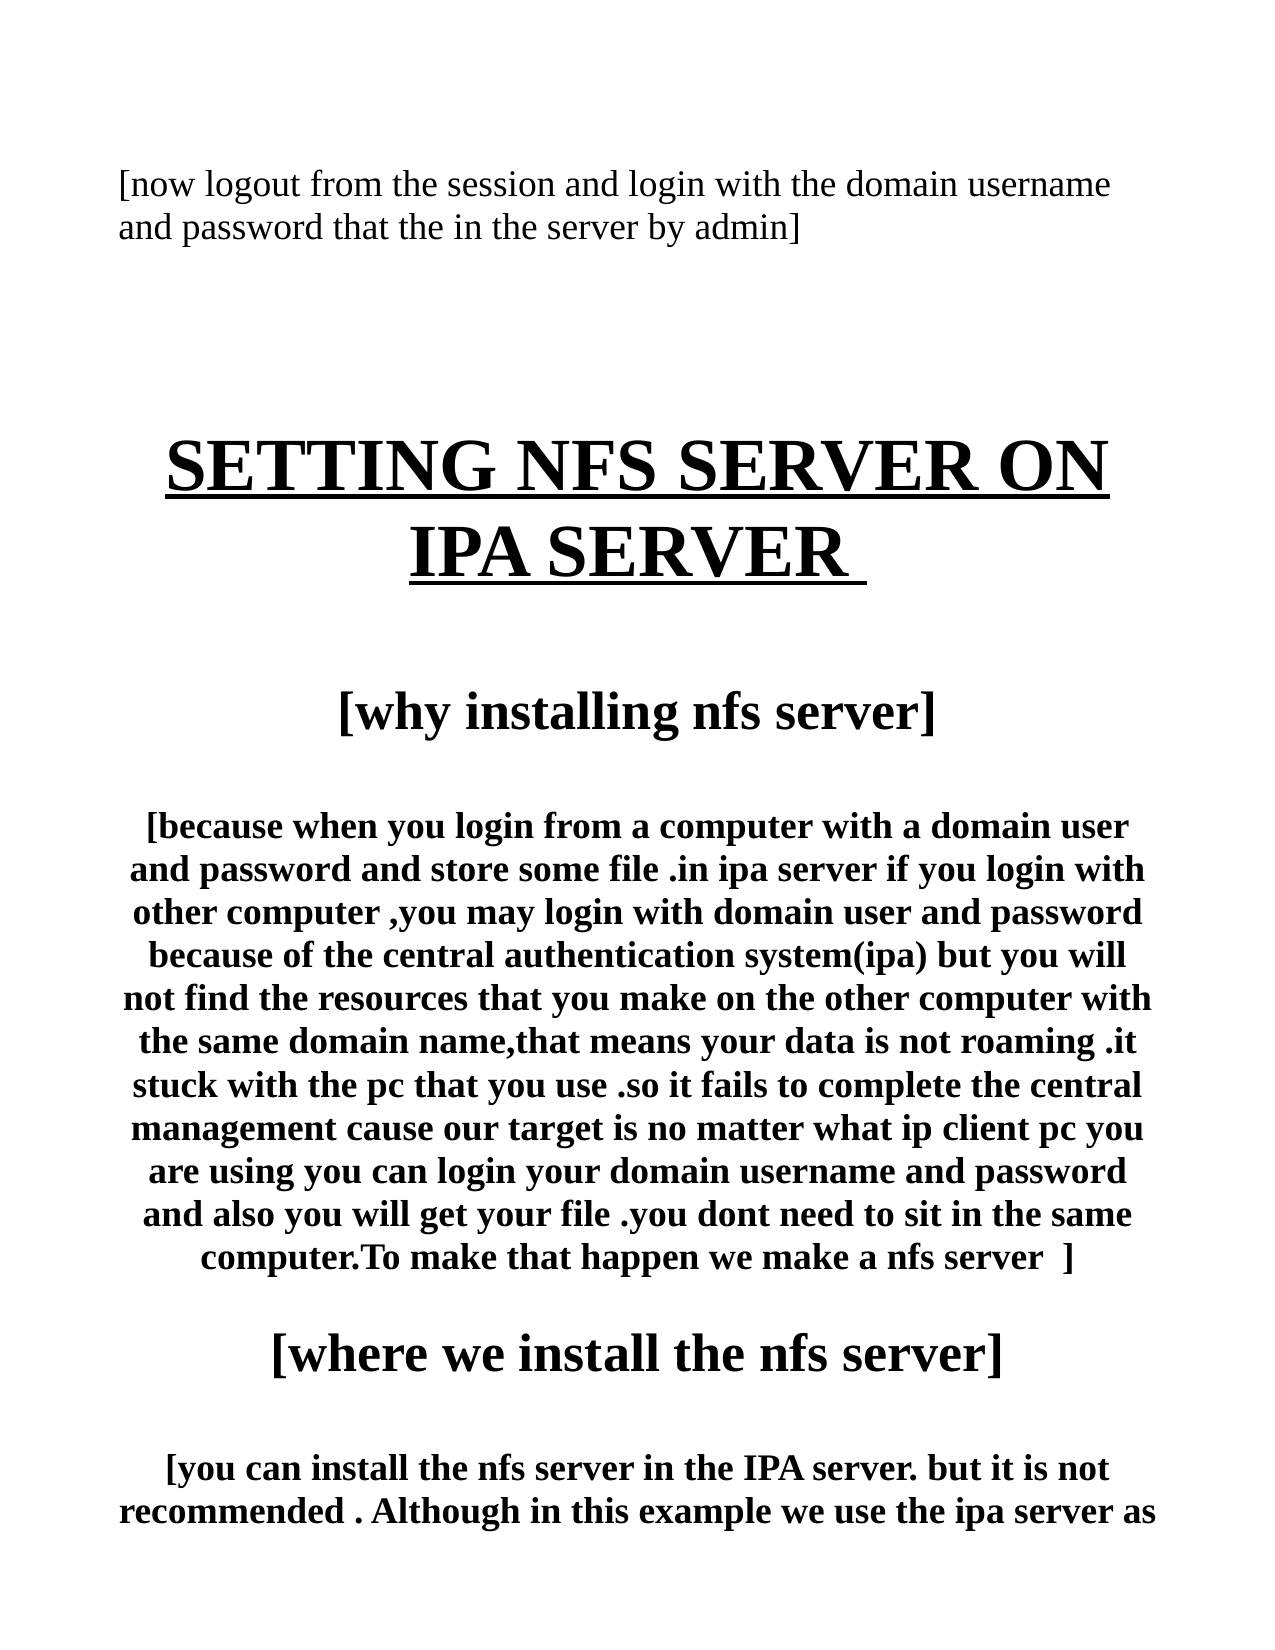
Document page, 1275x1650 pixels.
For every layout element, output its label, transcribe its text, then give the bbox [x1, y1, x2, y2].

text [now logout from the session and login with the domain username and password that the in the server by admin] [118, 161, 1157, 247]
text [where we install the nfs server] [118, 1321, 1157, 1383]
text [why installing nfs server] [118, 679, 1157, 741]
text SETTING NFS SERVER ON IPA SERVER [118, 420, 1157, 592]
text [you can install the nfs server in the IPA server. but it is not recommended . Although in this example we use the ipa server as [118, 1445, 1157, 1532]
text [because when you login from a computer with a domain user and password and store some file .in ipa server if you login with other computer ,you may login with domain user and password because of the central authentication system(ipa) but you will not find the resources that you make on the other computer with the same domain name,that means your data is not roaming .it stuck with the pc that you use .so it fails to complete the central management cause our target is no matter what ip client pc you are using you can login your domain username and password and also you will get your file .you dont need to sit in the same computer.To make that happen we make a nfs server ] [118, 803, 1157, 1278]
